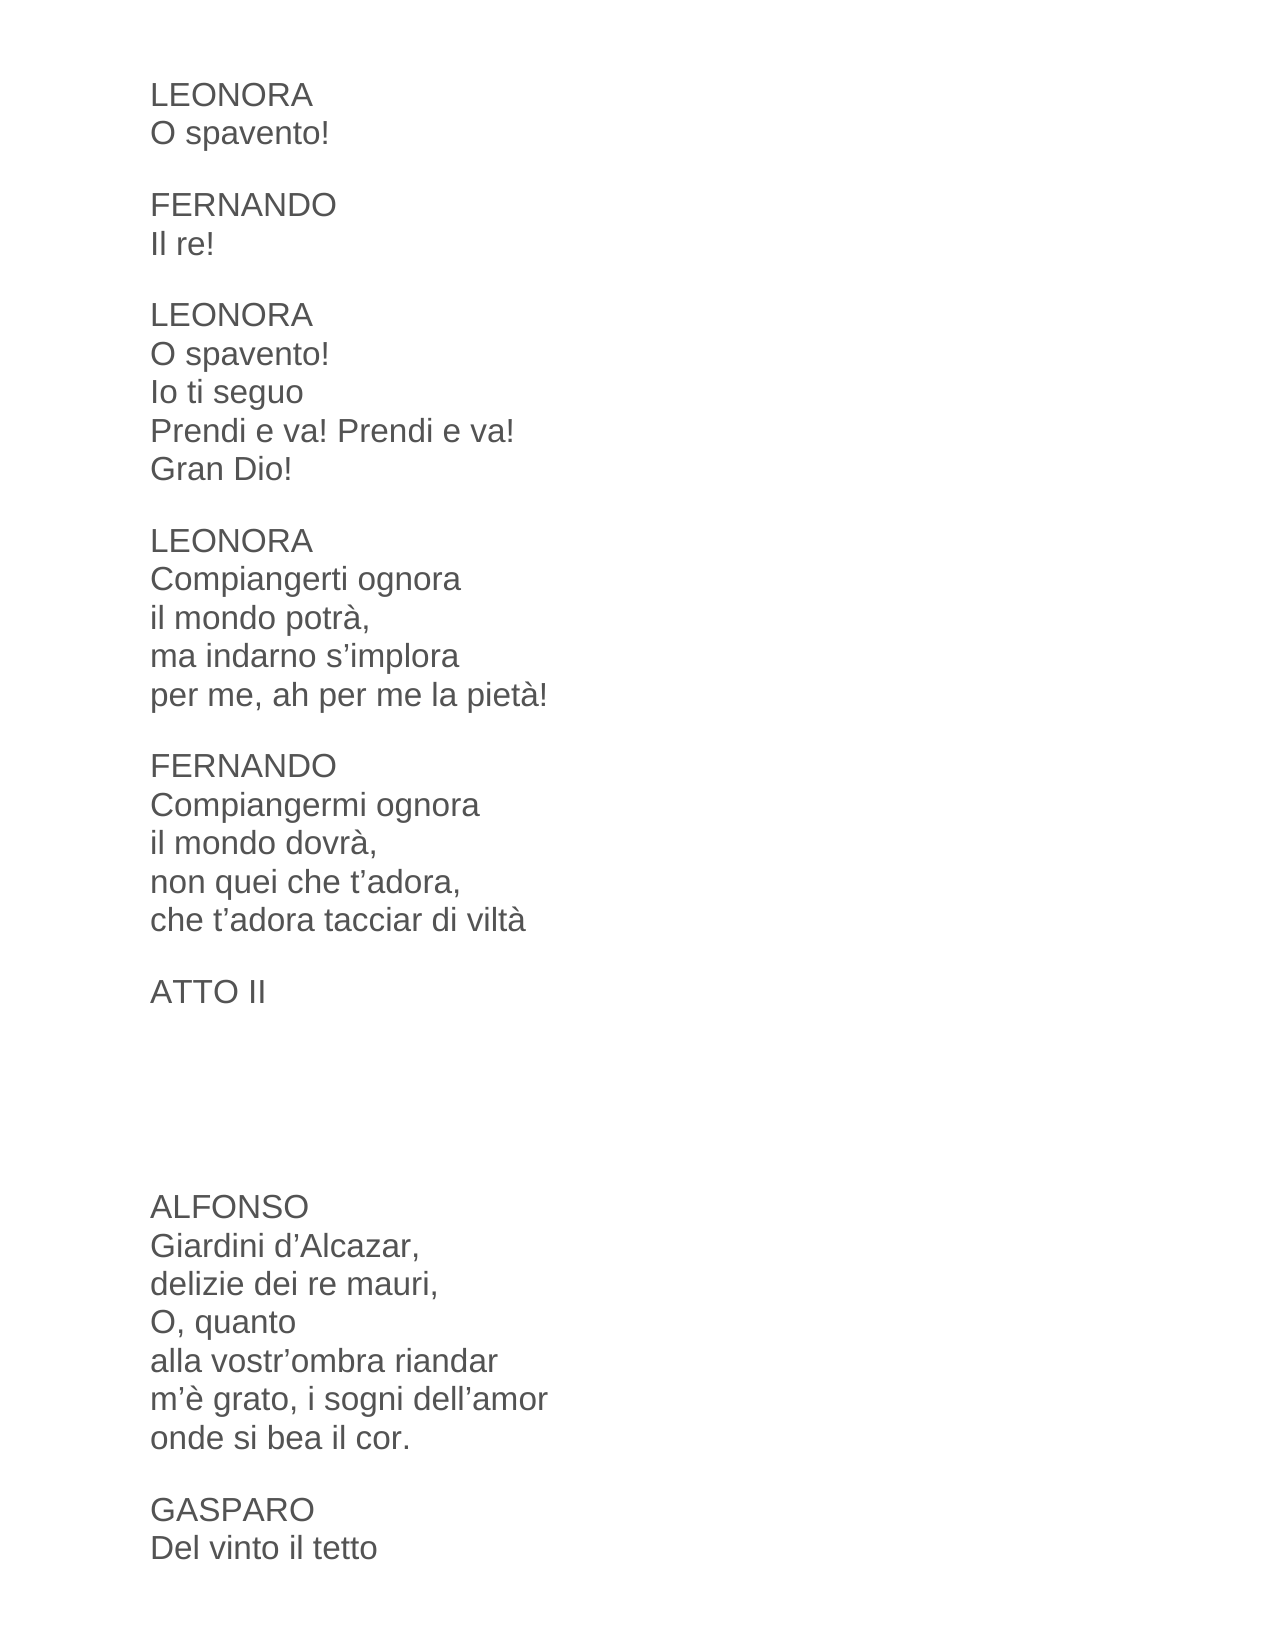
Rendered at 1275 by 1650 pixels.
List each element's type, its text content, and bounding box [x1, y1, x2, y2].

text LEONORA O spavento! Io ti seguo Prendi e va! Prendi e va! Gran Dio! [150, 295, 1125, 488]
text ALFONSO Giardini d’Alcazar, delizie dei re mauri, O, quanto alla vostr’ombra riandar m’è grato, i sogni dell’amor onde si bea il cor. [150, 1187, 1125, 1456]
text GASPARO Del vinto il tetto [150, 1490, 1125, 1567]
text ATTO II [150, 972, 1125, 1010]
text FERNANDO Compiangermi ognora il mondo dovrà, non quei che t’adora, che t’adora tacciar di viltà [150, 746, 1125, 939]
text LEONORA O spavento! [150, 75, 1125, 152]
text FERNANDO Il re! [150, 185, 1125, 262]
text LEONORA Compiangerti ognora il mondo potrà, ma indarno s’implora per me, ah per me la pietà! [150, 521, 1125, 713]
